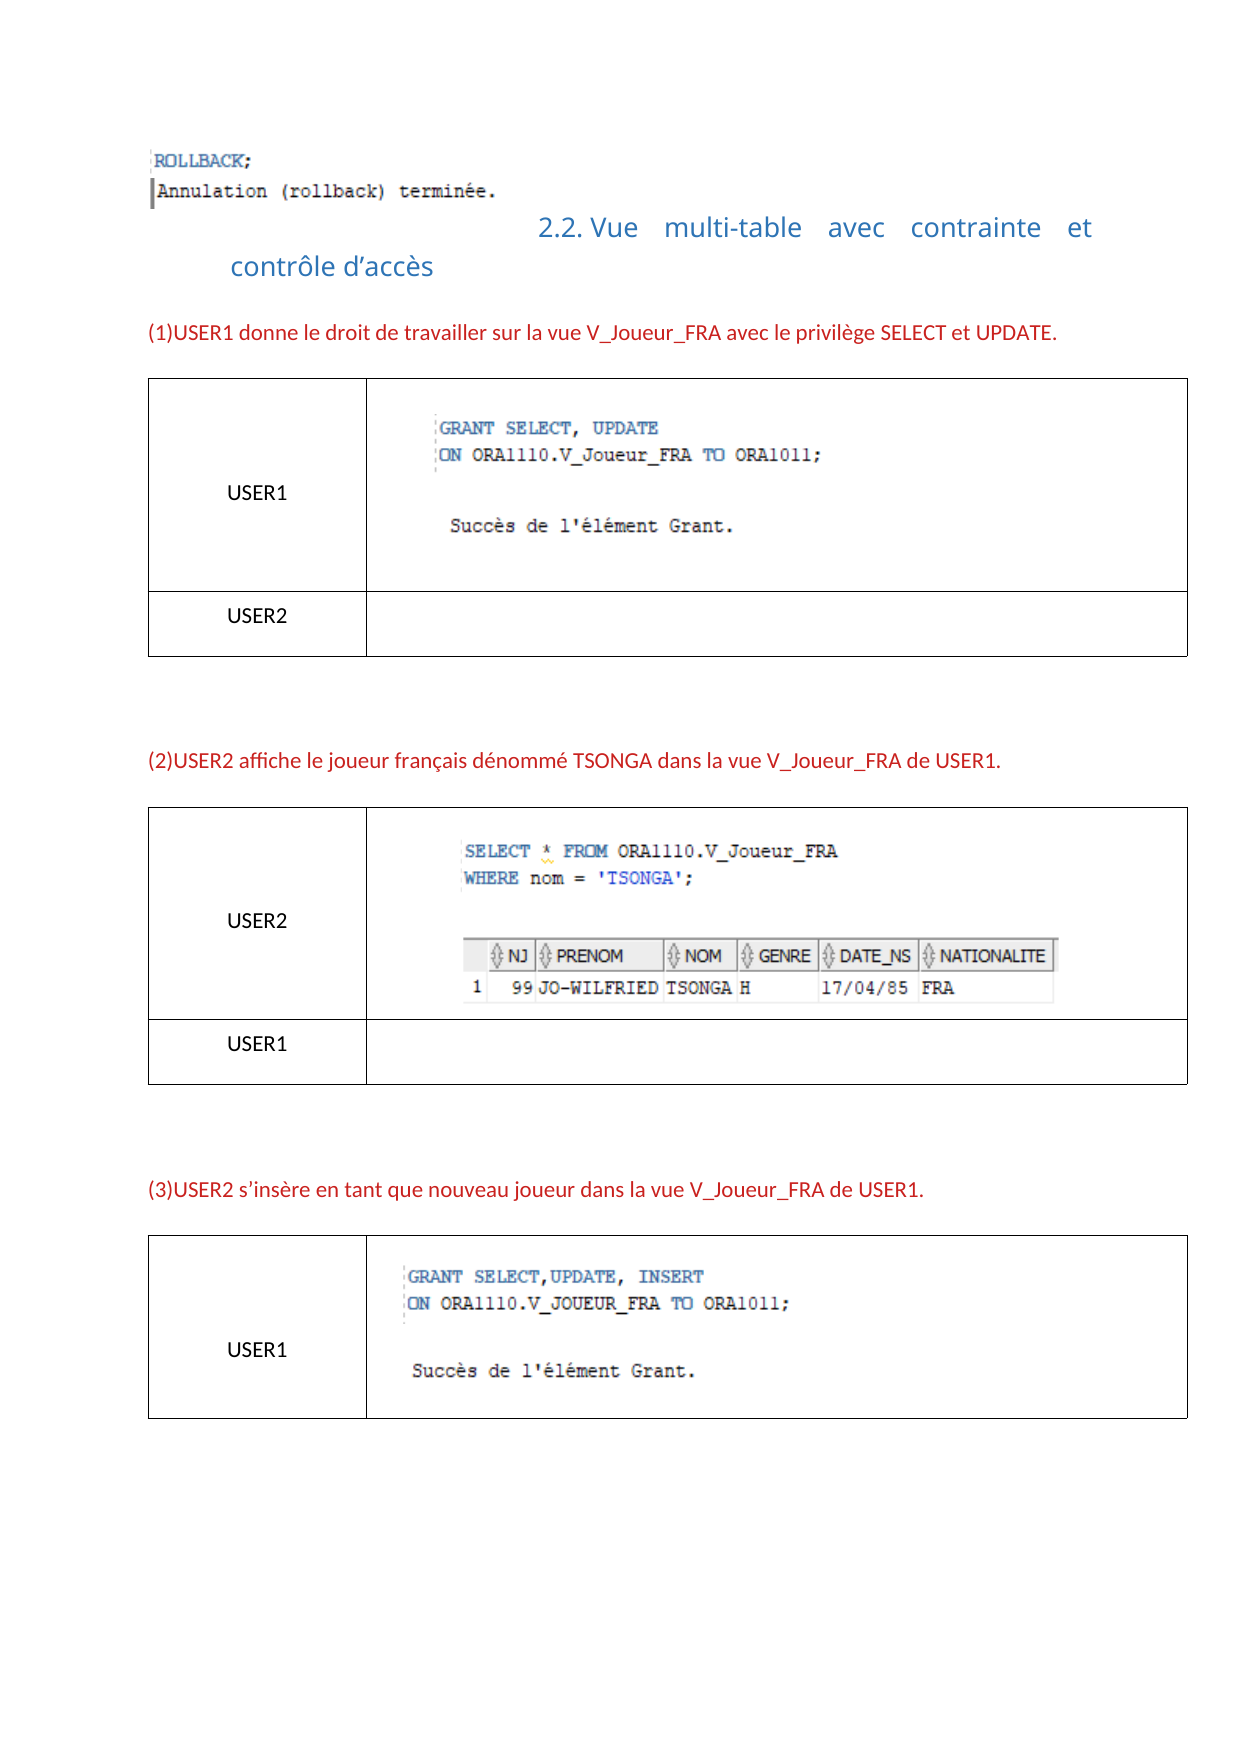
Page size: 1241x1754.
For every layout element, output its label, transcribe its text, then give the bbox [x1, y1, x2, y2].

table_header [367, 808, 1187, 1019]
table_header USER1 [149, 379, 366, 591]
picture [463, 937, 1059, 1007]
picture [150, 148, 257, 177]
table_cell [367, 1020, 1187, 1084]
picture [460, 837, 847, 897]
table_header [367, 1236, 1187, 1418]
table_cell USER2 [149, 592, 366, 656]
picture [432, 414, 839, 477]
picture [150, 178, 501, 209]
text (3)USER2 s’insère en tant que nouveau joueur dans la vue V_Joueur_FRA de USER1. [148, 1175, 1093, 1203]
subtitle Vue multi-table avec contrainte et contrôle d’accès [185, 208, 1093, 285]
text (2)USER2 affiche le joueur français dénommé TSONGA dans la vue V_Joueur_FRA de USER1. [148, 746, 1093, 774]
table_header [367, 379, 1187, 591]
picture [447, 516, 737, 539]
picture [402, 1261, 801, 1324]
table_header USER2 [149, 808, 366, 1019]
table_cell [367, 592, 1187, 656]
picture [409, 1362, 699, 1384]
table_header USER1 [149, 1236, 366, 1418]
table_cell USER1 [149, 1020, 366, 1084]
text (1)USER1 donne le droit de travailler sur la vue V_Joueur_FRA avec le privilège SELECT et UPDATE. [148, 318, 1093, 346]
